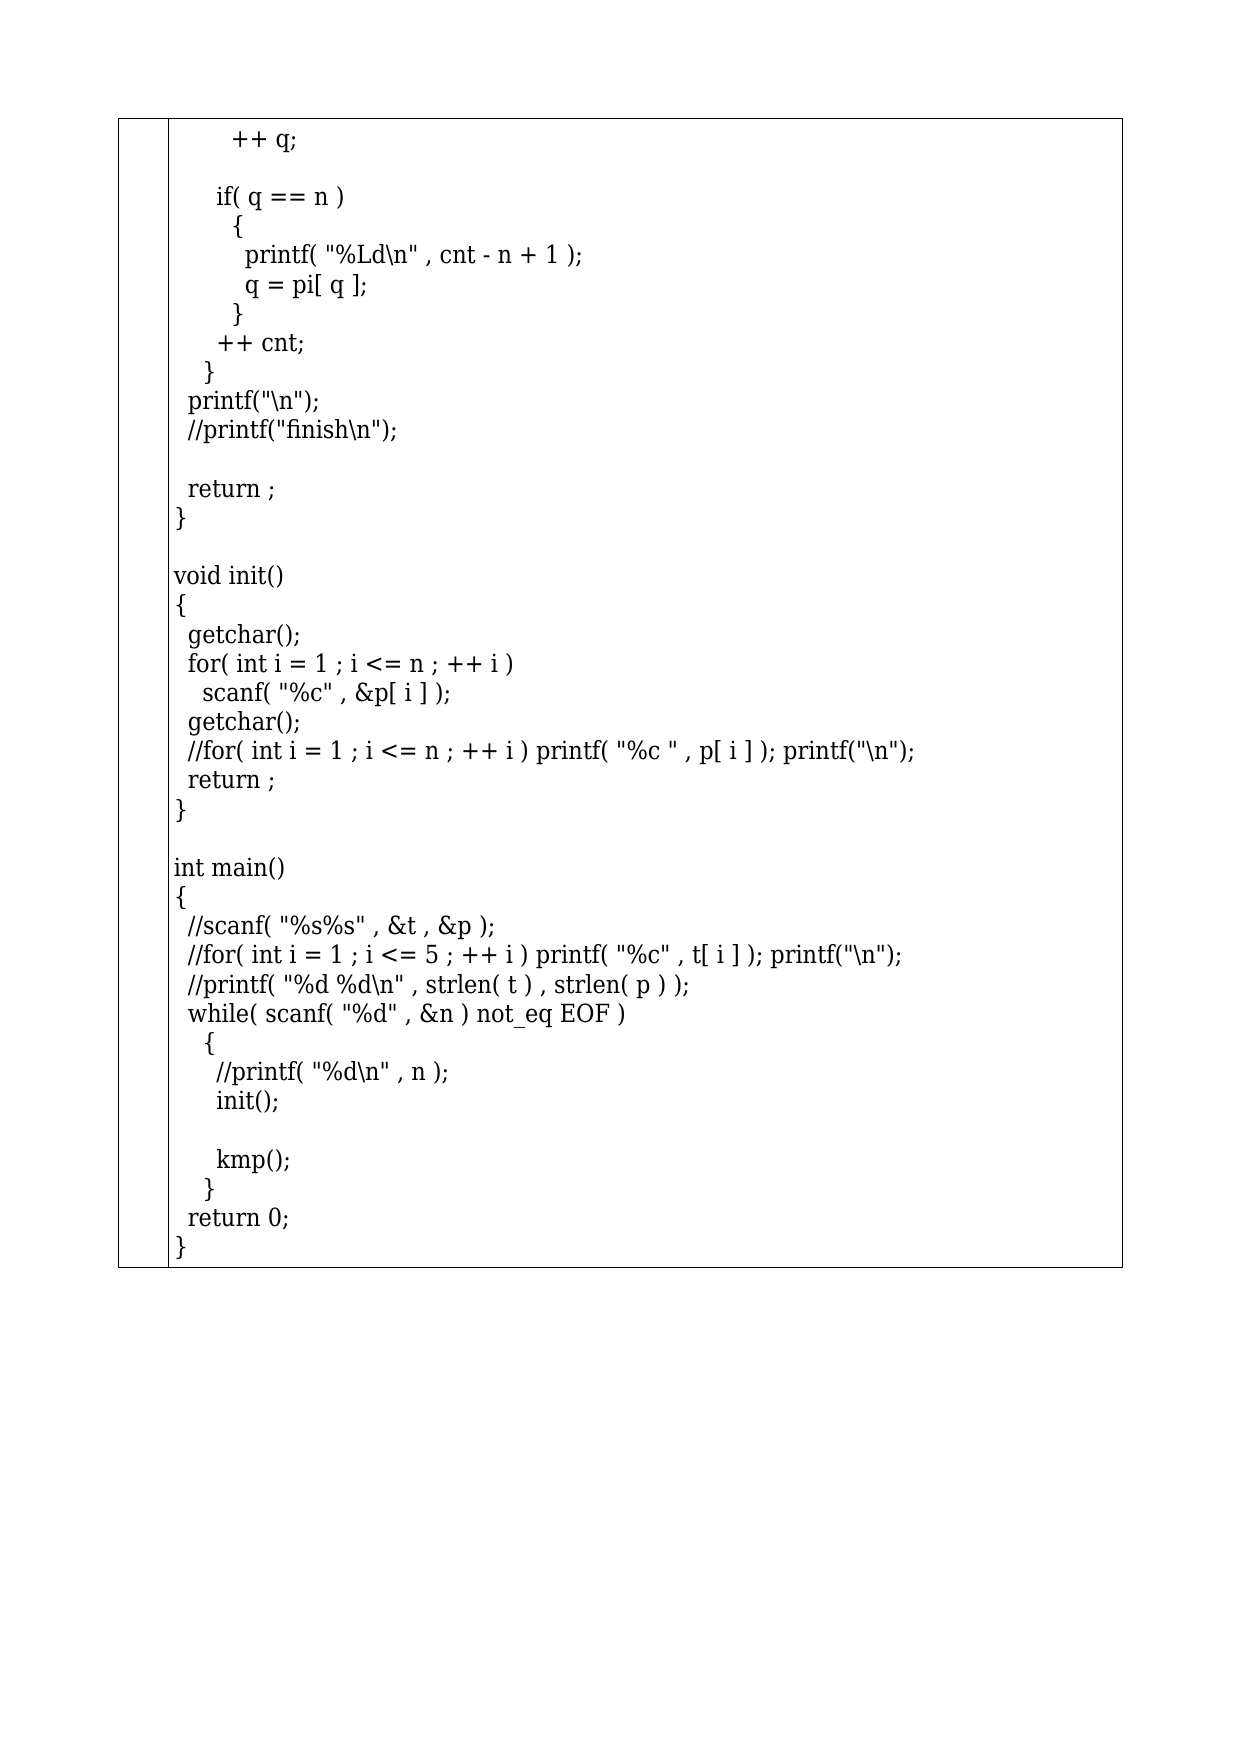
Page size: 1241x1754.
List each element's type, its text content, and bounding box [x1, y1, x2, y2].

table_header ++ q; if( q == n ) { printf( "%Ld\n" , cnt - n + 1 ); q = pi[ q ]; } ++ cnt; } printf("\n"); //printf("finish\n"); return ; } void init() { getchar(); for( int i = 1 ; i <= n ; ++ i ) scanf( "%c" , &p[ i ] ); getchar(); //for( int i = 1 ; i <= n ; ++ i ) printf( "%c " , p[ i ] ); printf("\n"); return ; } int main() { //scanf( "%s%s" , &t , &p ); //for( int i = 1 ; i <= 5 ; ++ i ) printf( "%c" , t[ i ] ); printf("\n"); //printf( "%d %d\n" , strlen( t ) , strlen( p ) ); while( scanf( "%d" , &n ) not_eq EOF ) { //printf( "%d\n" , n ); init(); kmp(); } return 0; } [169, 119, 1122, 1267]
table_header [119, 119, 168, 1267]
